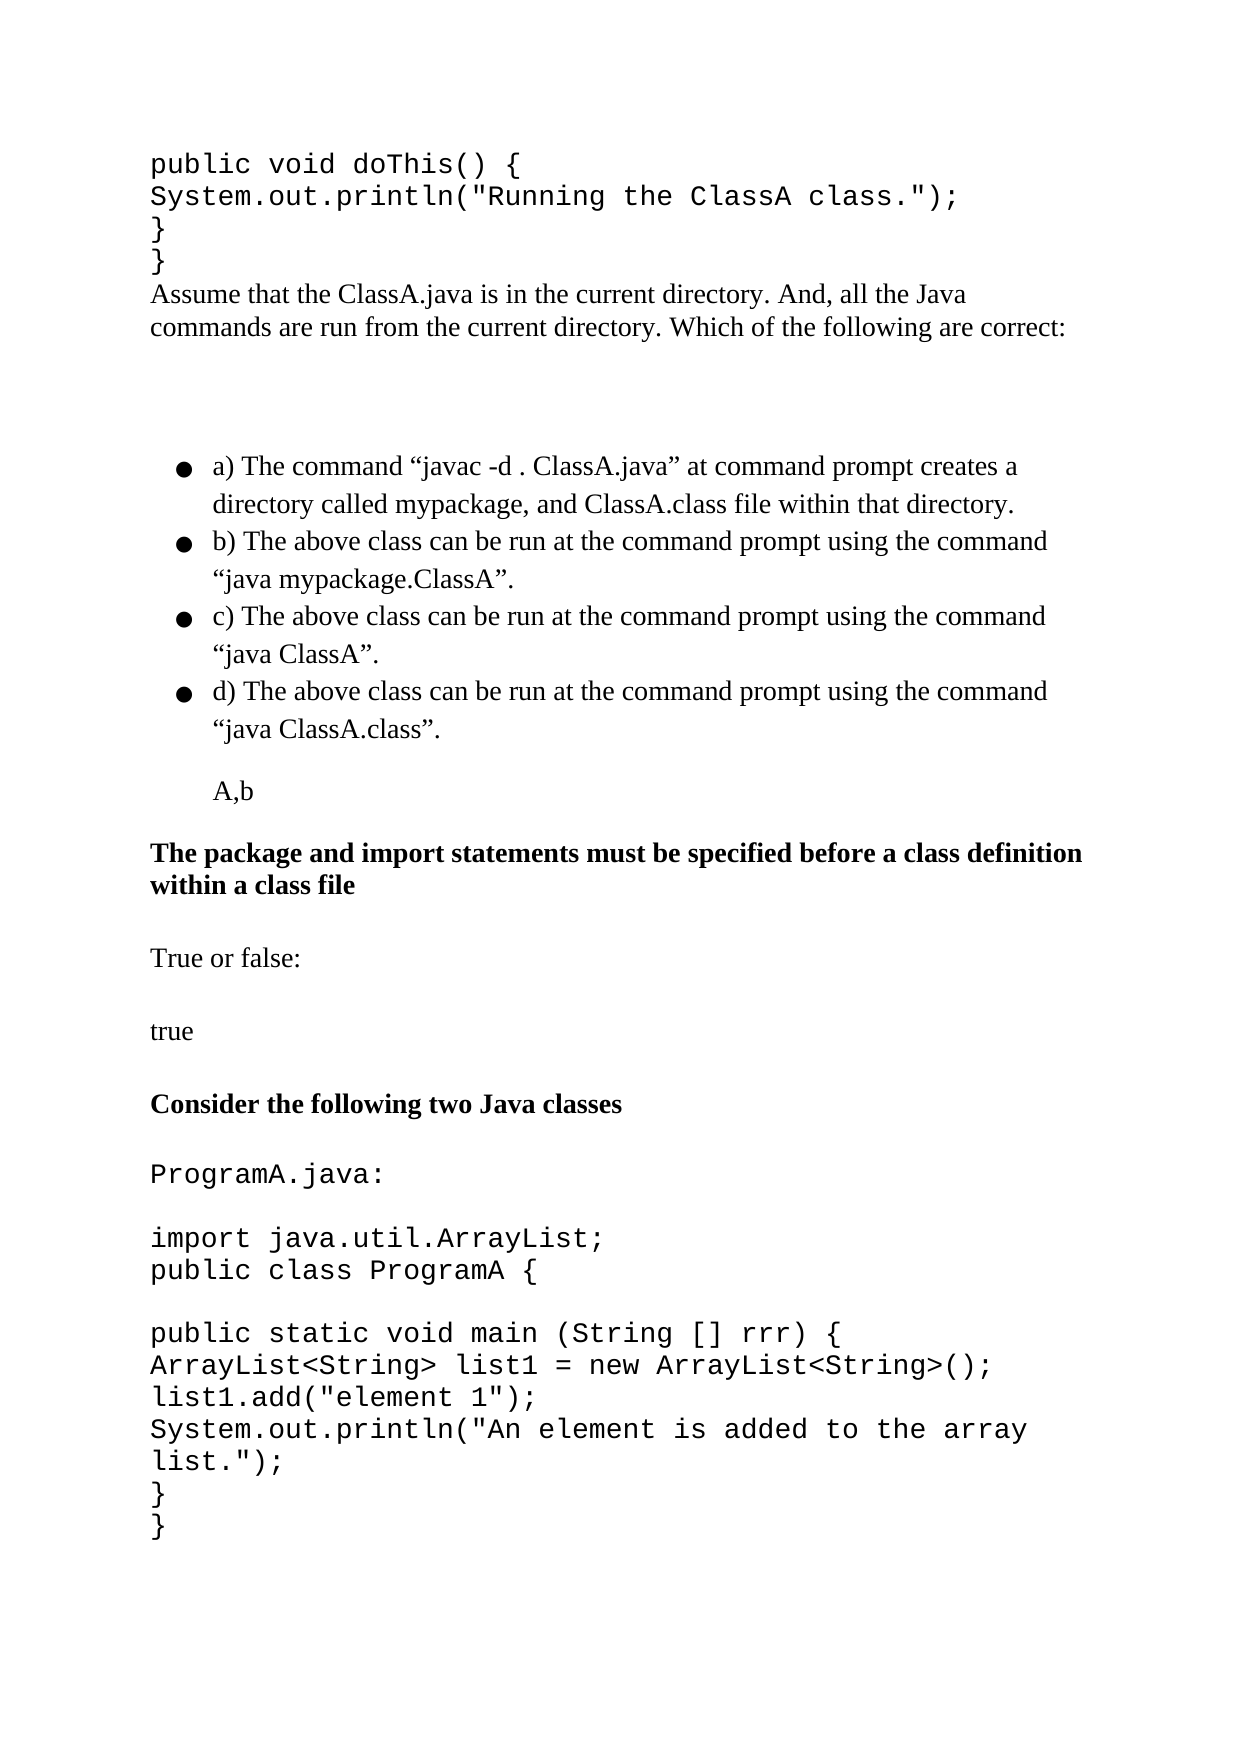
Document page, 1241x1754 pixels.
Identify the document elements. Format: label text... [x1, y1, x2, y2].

list d) The above class can be run at the command prompt using the command “java ClassA.class”. [175, 670, 1090, 745]
text System.out.println("Running the ClassA class."); [150, 182, 1090, 214]
list c) The above class can be run at the command prompt using the command “java ClassA”. [175, 595, 1090, 670]
text list1.add("element 1"); [150, 1383, 1090, 1415]
text public void doThis() { [150, 150, 1090, 182]
text } [150, 1479, 1090, 1511]
text ArrayList<String> list1 = new ArrayList<String>(); [150, 1351, 1090, 1383]
list a) The command “javac -d . ClassA.java” at command prompt creates a directory called mypackage, and ClassA.class file within that directory. [175, 444, 1090, 519]
text System.out.println("An element is added to the array list."); [150, 1415, 1090, 1479]
text The package and import statements must be specified before a class definition within a class file [150, 836, 1090, 900]
list b) The above class can be run at the command prompt using the command “java mypackage.ClassA”. [175, 519, 1090, 595]
text public static void main (String [] rrr) { [150, 1319, 1090, 1351]
text import java.util.ArrayList; [150, 1224, 1090, 1256]
text } [150, 214, 1090, 246]
text Consider the following two Java classes [150, 1087, 1090, 1119]
text true [150, 1014, 1090, 1046]
text } [150, 246, 1090, 277]
text True or false: [150, 941, 1090, 973]
text ProgramA.java: [150, 1160, 1090, 1192]
text Assume that the ClassA.java is in the current directory. And, all the Java commands are run from the current directory. Which of the following are correct: [150, 277, 1090, 342]
text public class ProgramA { [150, 1256, 1090, 1288]
list A,b [175, 774, 1090, 806]
text } [150, 1511, 1090, 1543]
